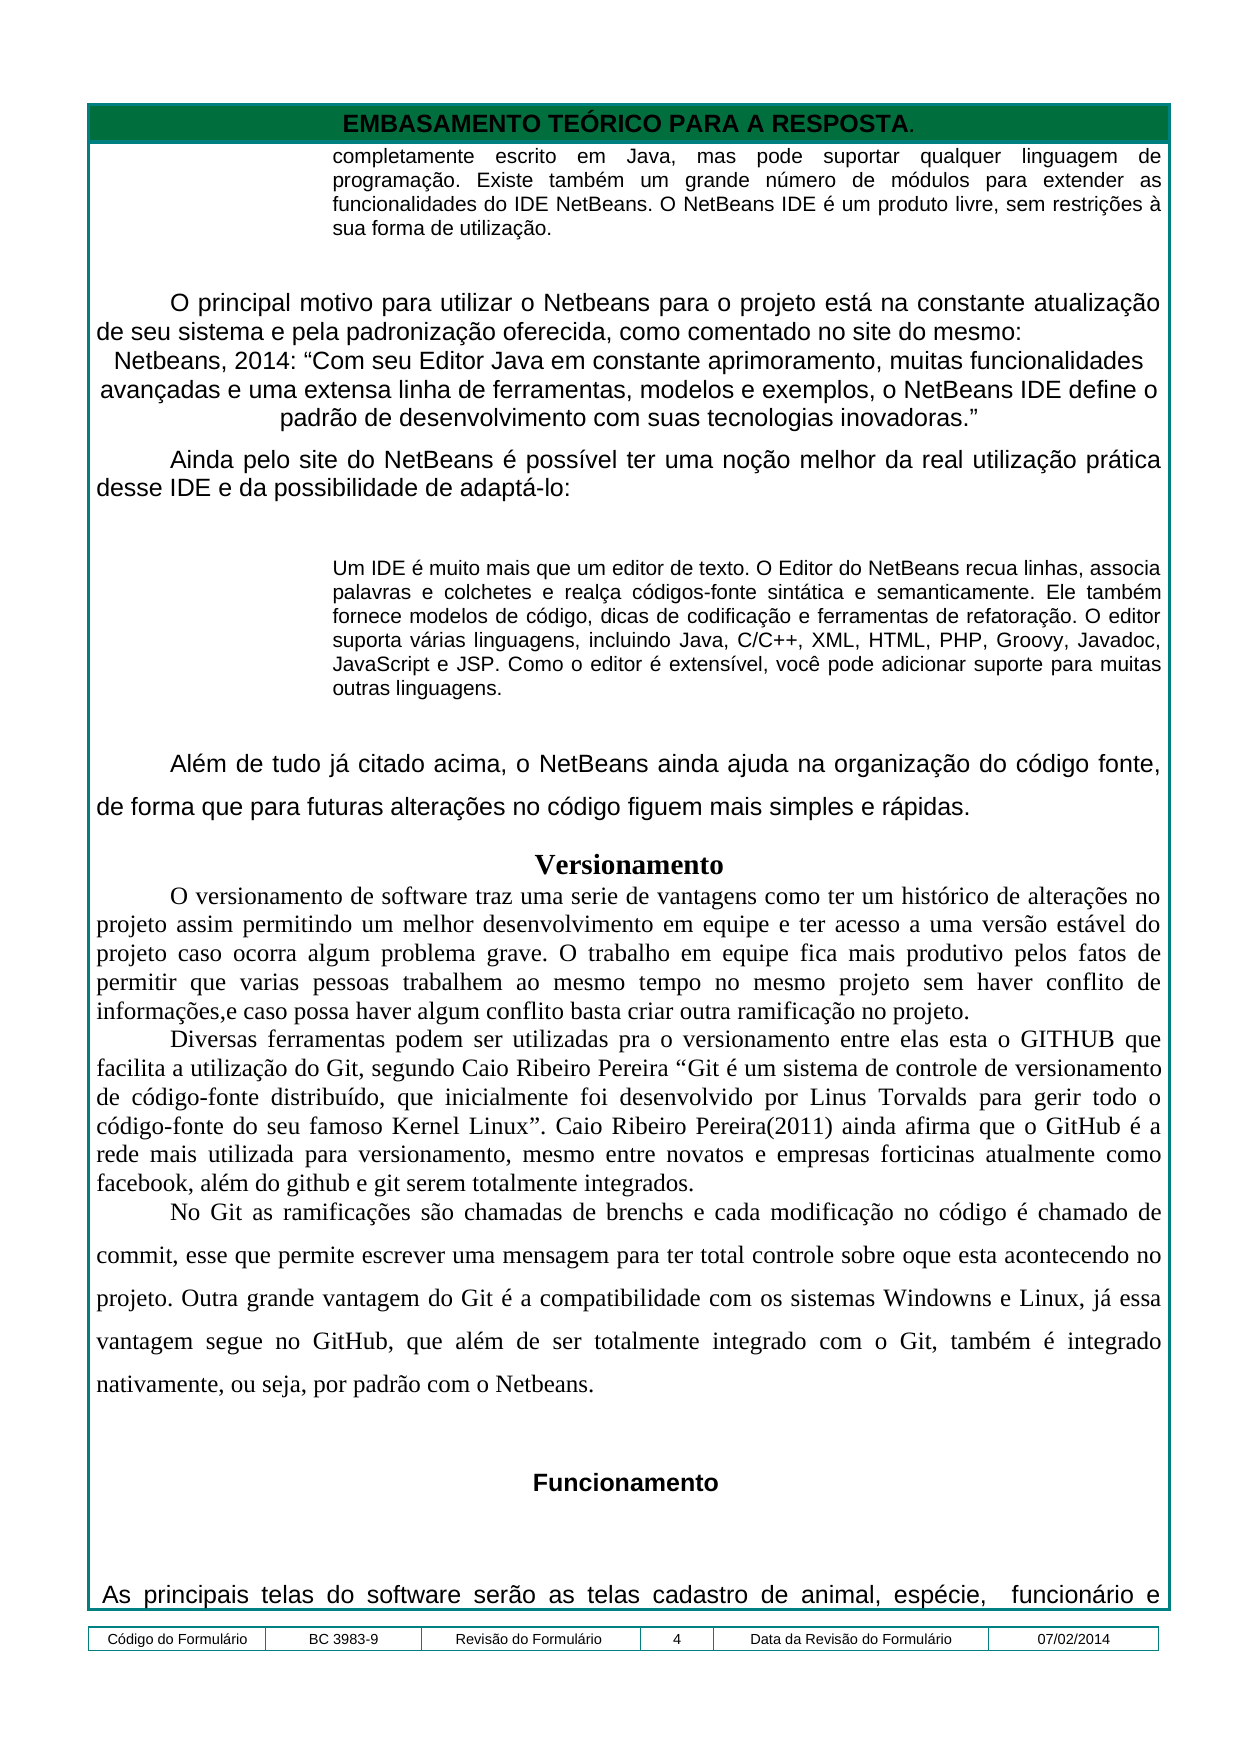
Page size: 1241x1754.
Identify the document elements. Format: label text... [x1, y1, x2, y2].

table_cell Zoobotânico Padre Raulino Reitz O projeto será realizado em prol da Fundação Ecológica e Zoobotânica de Brusque-SC, também conhecida como Parque Ecológico, Zoobotânico Padre Raulino Reitz ou apenas como Zoobotânico, foi inaugurado no dia 19 de setembro de 1992. No início a fundação contava apenas com 39 recintos, em sua maior parte aves, e com uma área de 120Km² em meio a mata nativa. Em 2009 a fundação obteve uma autorização para poder manejar 64 espécies diferentes de animais. Atualmente expõe 150 animais de 64 espécies entre répteis, aves e mamíferos, nativos da região, assim como espécies exóticas. Anualmente a fundação atende em média 40.000 alunos da região, gerando educação informal, visando a consciência ambiental. Fonte:http://goo.gl/rrPfh4 , Acesso em: 27/03/2014 Mesmo com essa magnitude, a fundação não possui nenhum tipo de software(programa de computador) para auxiliar em seu plano de manejo, e essa foi a motivação para o desenvolvimento do projeto. Elicitação O primeiro passo que deve ser dado em um projeto de software é a elicitação, pois, como diz Aramos,2009 “Cabe à elicitação a tarefa de identificar os fatos que compõem os requisitos do Sistema, de forma a prover o mais correto e mais completo entendimento do que é demandado daquele software”.Ou seja,é o pontapé inicial.A partir da fase de elicitação é que será definido o que terá que ser desenvolvido para suprir as necessidades do cliente, sem ela é muito difícil produzir um software que atenda as necessidades do cliente.Existem várias técnicas de fazer a elicitação de um projeto, tais como: Entrevista, leitura de documentos, questionários, análise de protocolos, entre outras. A técnica escolhida para extrair dados do cliente, ou seja, do parque Zoobotânico foi a pesquisa de campo, na informática isso é chamado de “análise in loco”. Nessa técnica o analista vai até o local onde será implantado o software a fim de entender como funciona o negócio, identificando os problemas existentes. A análise in loco é uma das técnicas mais completas para a se fazer a elicitação não só por misturar muitas outras técnicas, como entrevistas e leituras de documentos, mas principalmente por permitir ao analista ver de perto a situação do cliente e assim identificar pequenos problemas que passariam despercebidos pelo cliente. Em todas as visitas ao Zoobotânico foi coletado cada vez mais dados por meio de conversas com os funcionários do local e por leitura dos documentos que se encontram em anexo, os quais demonstram como os animais são acompanhados e seus dados são armazenados de forma arcaica. UML Para auxiliar na análise de requisitos foram utilizados dois diagramas da UML, o diagrama de caso de uso e o diagrama de classe.UML significa Unified Modeling Language ou linguagem de modelagem unificada.Ou seja, tem como objetivo estabelecer uma linguagem padrão(unificada) de modelagem de dados para que qualquer desenvolvedor, seja ele de qualquer linguagem, consiga visualizar e interpretar qualquer diagrama UML e assim entender o projeto. A modelagem de dados feita pelos diagramas UML é essencial para se fazer uma elicitação de qualidade e garantir o entendimento de todos os participantes do projeto, como afirma Rosa, 2014: Modelagem de software é a atividade de construir modelos que expliquem as características ou o comportamento de um software ou de um sistema de software. Na construção do software os modelos podem ser usados na identificação das características e funcionalidades que o software deverá prover (análise de requisitos), e no planejamento de sua construção. Frequentemente a modelagem de software usa algum tipo de notação gráfica e são apoiados pelo uso de ferramentas. Os diagramas UML são recursos muito utilizados em processos de desenvolvimento de software tradicionais, como o RUP(Rational Unified Process).O primeiro utilizado no projeto do Zoobotânico foi o diagrama de caso de uso. Esse diagrama descreve as funcionalidades de um programa narrando o que cada ator (usuário do sistema) poderá fazer no programa.Os atores são representados por bonecos e os casos de uso por elipses.Assim como explica Sampaio,2007: “Um diagrama de Caso de Uso descreve um cenário que mostra as funcionalidades do sistema do ponto de vista do usuário.” A seguir está o diagrama de casos de uso que resume basicamente o funcionamento do software. Existirão três tipos de usuários com diferentes permissões: o Administrador, o veterinário e o Técnico. Conforme ilustrado abaixo, o administrador está no topo da hierarquia, portanto assume todas as funções dos demais usuários além de poder executar as funções restritas a ele, que no caso são voltadas ao gerenciamento dos demais usuários, recintos e exclusão de informações.O administrador será o único que poderá cadastrar e editar recintos, cadastrar e editar outros usuários como também tem a permissão de excluir um animal e uma espécie.Já o Veterinário pode fazer tudo o que um técnico(funcionário comum) pode fazer, distinguindo -se apenas pelo fato de que ele pode editar o histórico clínico de um animal.Resta ao técnico efetuar o cadastro e edição de espécies e animais, buscar(listar) animais, espécies, recintos e histórico veterinário. Em anexo se encontra um documento contendo a descrição completa dos casos de uso do sistema, como também, a descrição dos requisitos do software (pontos essenciais para garantir que o software funcione corretamente). Fonte: Elaborado pelos autores. O segundo diagrama utilizado foi o diagrama de classes.Esse diagrama tem como principal objetivo fazer a especificação de um sistema orientado a objetos, sendo assim um dos mais utilizados na UML.Ele descreve da forma mais aproximada a estrutura do código de um programa, mostrando o conjunto de classes com seus atributos e métodos e o relacionamento entre as classes. Para entendê-lo melhor, deve-se ter uma noção de programação orientada a objetos(POO), que consiste em tentar assimilar os objetos do mundo real com o mundo digital.Na POO utiliza-se classes, que definem os atributos e métodos dos objetos.Por exemplo, existe uma classe Cachorro que possuí atributos como cor do pelo e cor dos olhos, como também métodos(ações) de latir e andar.Então cria-se um objeto com o nome de Rex e diz-se que Rex é do tipo Cachorro, a partir desse momento Rex(objeto) passa a ser uma instância da classe(Cachorro).(Macoratti, 2004). Além disso, outras características da POO são a reutilização de código e a questão da organização dividindo o código em classes. Para auxiliar na programação orientada a objetos criou-se o seguinte diagrama de classes: Fonte: Elaborado pelos autores. Cada item esta representado por números em vermelho na imagem. Item 1- Animal: Nome da classe. Item 2- São os atributos que a classe 'Animal' ira possuir; '-' significa que é privada e não pode ser visualizado dentro da classe animal, seguido do nome do atributo e então o tipo de dado que ele receberá, podendo ser 'string' que são textos, 'char' apenas um caractere, 'DATE' uma data, 'INT' números inteiros e 'BLOB' qualquer tipo de dado. Item 3- São as funções da classe; '+' significa que a função é publica e pode ser chamada em qualquer outra parte do projeto, após isso vem o nome da função. 'Void' significa que a função não retorna valor binário, apenas executa a ação. Item 4- Relacionamento entre duas classes, no caso 'Animal' e 'Espécie'. O número um e a letra 'n' determinam que a classe 'Animal' esta ligada a uma única 'Espécie', já a classe 'Espécie' esta ligadas a tantos Animais quão necessário. Item 5- Relacionamento entre as classes 'Animal' e 'Recinto'. Um recinto pode conter vários animais, mas um animal só pode estar em um recinto. Item 6- Faz uma conexão entre as classes 'Animal' e 'infoVeterinario' com 'Observação' e 'Usuário'. Tal ligação faz com que um animal tenha ligação com apenar um 'infoVeterinario' mas com tantas observações quão o necessário, e também que cada uma dessas observações tenha apenas um usuário responsável por ela. Logo após a fase de elicitação, pode-se verificar a viabilidade do projeto e o desenvolvimento começa a ser planejado. A análise in loco Foi realizada uma análise in loco no parque Zoobotânico a fim de identificar a real necessidade do mesmo. Dessa forma foi descoberto que a sua carência estava no plano de manejo dos animais, segundo o próprio gerente da fundação, Rodrigo De Souza. O plano de manejo é um documento que toda UC (Unidade de Conservação) deve ter, em no máximo 5 anos após a sua fundação, e deve ser elaborado os objetivos gerais pelas quais ela foi criada. Deve ser elaborado por meio de estudos de várias áreas como do meio físico, biológico e social. Ele estabelece as normas e restrições de ações e uso dos recursos naturais da UC. Muitas vezes determina o zoneamento, caracterizando cada uma de suas áreas e sua finalidade. Nesse caso, o plano de manejo será focado na área biológica, ou seja, como o animal deve ser manuseado. Outro objetivo da análise in loco foi levantar os requisitos para a construção do software. Conversando com os stakeholders do projeto foi observado que, no programa será possível cadastrar um animal e guardar informações importantes para o seu controle, como nome popular, nome científico, espécie, família, origem do animal, número de identificação, necessidades especiais, recinto(jaula) em que o animal se encontra. Assim como um histórico onde será registrado o comportamento do animal, útil para o seu manejo, como por exemplo se o animal não se alimentou será registrado, para que o veterinário possa ter o controle do animal. Também poderá ser cadastrado o funcionário que utilizará o programa sendo que suas permissões dependerão da sua função, e ainda os recintos do Zoobotânico, onde dever ser cadastrados os animais que estão nele, dados da planta e a norma IN169. As ferramentas Quando chega a parte do desenvolvimento precisa-se decidir quais das diversas tecnologias disponíveis atualmente que serão usadas, muitas delas utilizam padrões estabelecidos pela W3C. O W3C(World Wide Web, do inglês Rede Mundial de Computadores) é uma organização mundial que conta com uma equipe em tempo integral e o publico, desenvolvedores, para desenvolverem padrões para a internet. O líder da organização é Tim Berners-Lee (inventor da internet) e Jeffrey Jaffe. Segundo o próprio W3C: O W3C desenvolve especificações técnicas e orientações através de um processo projetado para maximizar a consenso sobre as recomendações, garantindo qualidades técnicas e editoriais, além de transparentemente alcançar apoio da comunidade de desenvolvedores, do consórcio e do público em geral. Na construção do Software é preciso se comunicar com o computador dando utilidade a todos esses dados, para isso é necessário utilizar uma linguagem de programação, que nada mais é um conjunto de código que o computador interpreta e executa uma determinada ação, ou seja,é a forma de interagir com o computador, e assim como na vida real, exitem vários idiomas, cada um com suas próprias características, entretanto todos possuem o mesmo objetivo, a comunicação. Dentre as linguagens de programação que serão utilizadas estão: HTML PHP Javascript CSS HTML5 Como comentado no site do W3C: HTML5(Hypertext Markup Language 5, do inglês linguagem de marcação de hipertexto 5) é a quinta versão da linguagem HTML. O grupo W3C define 3 pilares para a internet, um deles é uma linguagem de hipertexto para facilitar a navegação entre fonte de informação, atualmente o HTML5 é essa linguagem. Ainda no site do W3C é explicado que os hipertextos são um conjunto de arquivos interligados entre si formando uma grande rede de informação. Diferente de um texto normal, como de um livro, em que os assuntos ficam interligados seguidamente, no hipertexto os assuntos são conectados de forma imprecisa, dessa forma a troca de dados fica mais dinâmica. PHP e APACHE PHP(Hypertext Preprocessor do inglês, hipertexto preprocessado) criado por Rasmus Lerdorf em 1995, é uma linguagem script executada por um servidor. Diferente do JavaScript o PHP é utilizado geralmente para programação ao lado do servidor. Além disso o PHP pode ser trabalhado tanto em programação orientada a objeto, como em programação estrutural ou até mesmo em uma mistura dos dois. E não está limitado apenas a gerar apenas HTML, com o PHP também é possível gerar imagens e PDF(O Grupo PHP, 2007). Sua principal vantagem está na enorme lista de banco de dados com o qual o PHP tem suporte, como por exemplo o MySQL, que será o banco de dados utilizado no projeto, mas isso será explicado posteriormente. O servidor utilizado será o APACHE, que é de longe o servidor mais utilizado no mundo, diversas pesquisas já compravam isso, como a feita em 2009 pela Netcraft, segundo ela mais de 65% de todos os sites rodavam no servidor APACHE. O APACHE após receber um código em PHP executa um interpretador de PHP que processará todas as informações, como acesso ao banco de dados ou a outros arquivos e então retornar o código em HTML correspondente para apresentar a página descrita em PHP para o APACHE que então ira enviar para o navegador o código HTML pronto para então o navegador poder executá-lo em gerar a página(Edi Carlos, 2011). Para utilizar o APACHE será instalado o XAMPP, rodando em sistema Windows, ou LAMP rodando em sistema Linux, com os principais servidores de código aberto do mercado, como o APACHE para PHP e MySQL para banco de dados. Sua interfase é muito simples, porém pratica e rápida e sem necessidade de se instalar, apenas deve ser descompactado e está pronto para ser usado. JavaScript JavaScrip é uma linguagem dinâmica e orientada a objeto criado por Brendan Eich em 1995 como uma linguagem script client-side(do inglês, script ao lado do cliente). As linguagens script tem como finalidade de ser executada no interior de programas ou outra linguagem. No caso do JavaScript é o navegador responsável por executá-lo realizando interações com o usuário, podendo trocar a cor de certos campos, ou até mesmo realizar certa função do software, após certa ação do usuário(Miguel Angel Alvarez, 2004). Pode ser escrito junto ao HTML diferenciando por meio das tags “<script>” para iniciar o código em JavaScript e “<\script>” para finalizá-lo. CSS A parte visual do software será desenvolvida em CSS(Cascading Style Sheets, em do inglês Folha de estilo em cascata) uma linguagem que facilita o desenvolvedor gráfico da aplicação por permitir ser escrita tanto em um arquivo a parte dos demais e ser apenas referenciado neles, como pode ser escrito no início de cada arquivo e cada um com um CSS diferente, ainda pode ser feito sempre que criar um elemento na página, ou então utilizando todas as 3 formas. Segundo Pedro Rogério(2007) para futuras manutenções e projetos em camadas é aconselhável que o CSS seja utilizado apenas em arquivos externos. Utilizando CSS é possível trocar atributos como a cor de um determinado elemento, ou grupo de elemento, assim como trocar o tamanho, forma, estilo da letra, etc. Também é possível alterar os atributos sobre certa circunstância como o mouse parado em cima do elemento ou segurando o botão esquerdo do mouse em cima do elemento. Padronização Para trabalhar com todas essas tecnologias existem certos padrões de projeto feitos para auxiliar os programadores e o escolhido para esse projeto foi o MVC.O padrão de programação MVC(Modelo Visão e Controle) divide a programação do software em 3 partes, o modelo, a visão e o controle(José Carlos Macoratti). A visão é a parte que interage com o usuário, recebe informações do usuário e fornece-as para o controlador, que executa a parte lógica do projeto a partir das informações vindas da visão e do modelo, sempre seguindo o plano de negócio da empresa. O modelo é a ponte entre o controle e aplicações externas, como o banco de dados(José Carlos Macoratti). Por exemplo. O usuário tenta efetuar o login. Após preencher um campo com o e-mail e outro com a senha ele clica em um botão escrito 'Entrar', toda essa parte está na visão tanto os campos como o design da tela. Após clicar no botão 'Entrar', o e-mail como senha e até mesmo o clicar do botão são enviados para o controlador que ira utilizar esses dados para executar uma determinada função e requisitar ao modelo uma determinada ação que ira retornar outros dados para o controle, este ira definir se o login é valido ou não e informar para a visão se o usuário pode ou não ter acesso ao projeto, caso tenha transferi-lo para outra parte da aplicação ou informá-lo que o e-mail ou senha estão inválidos. Ela é aconselhável por facilitar a manutenção, o teste, a atualização do sistema e o desenvolvimento paralelo de qualquer umas das 3 partes. Porém, se os programadores tivessem que construir tudo do zero o trabalho não renderia tanto quanto renderia com a reutilização de algo já feito, é por isso que um dos principais focos da programação orientada a objeto é o reúso de códigos. Portanto, são utilizadas diversas Frameworks para poupar a reprogramação de coisas simples e que se repetem com facilidade entre os projetos. As frameworks são códigos já feitos para solucionar um grupo de requisitos de diversos softwares diferentes. Mas não só resolver, as frameworks também padronizam o projeto, dizendo qual a forma apropriada para aquela situação(Celso Gomes Barreto Junior, 2006, p. 33). Programação Como a linguagem de programação escolhida foi o PHP e foi decidido trabalhar com MVC, um framework que se encaixa perfeitamente no projeto é o Codeigniter pois ele é feito especialmente para desenvolvimento em PHP e oferece uma ótima contribuição para se trabalhar no padrão MVC. O Codeigniter tem como objetivo possibilitar que o programador produza mais rapidamente e possa focar na parte criativa do projeto, uma vez que seja necessário um número menor de linhas para realizar certas tarefas pelo motivo de que o framework já pré codifique determinadas funções comuns entre vários softwares.Esse framework agrupa um conjunto de bibliotecas para tarefas comuns necessárias e padroniza uma estrutura lógica para acesso a estas bibliotecas. Segundo Teixeira, 2013, o Codeigniter é “Considerado um toolkit, ou seja, uma caixa de ferramentas cujo objetivo é nos permitir desenvolver aplicações muito mais rápido do que poderíamos fazer sem a utilização de um framework.” Para facilitar e agilizar a programação, foi decidido utilizar uma IDE(Ambiente de desenvolvimento integrado).Como explica Santos(2014, Pg.04) “O IDE é um programa de computador, geralmente utilizado para aumentar a produtividade dos desenvolvedores de software, bem como a qualidade desses produtos. Podem auxiliar, através de ferramentas e características, na redução de erros e na aplicação de técnicas...” O IDE escolhido foi o NetBeans devido à familiaridade dos programadores com o software.O NetBeans é um IDE gratuito e de código aberto.Segundo o site do NetBeans: O NetBeans IDE é um ambiente de desenvolvimento - uma ferramenta para programadores, que permite escrever, compilar, depurar e instalar programas. O IDE é completamente escrito em Java, mas pode suportar qualquer linguagem de programação. Existe também um grande número de módulos para extender as funcionalidades do IDE NetBeans. O NetBeans IDE é um produto livre, sem restrições à sua forma de utilização. O principal motivo para utilizar o Netbeans para o projeto está na constante atualização de seu sistema e pela padronização oferecida, como comentado no site do mesmo: Netbeans, 2014: “Com seu Editor Java em constante aprimoramento, muitas funcionalidades avançadas e uma extensa linha de ferramentas, modelos e exemplos, o NetBeans IDE define o padrão de desenvolvimento com suas tecnologias inovadoras.” Ainda pelo site do NetBeans é possível ter uma noção melhor da real utilização prática desse IDE e da possibilidade de adaptá-lo: Um IDE é muito mais que um editor de texto. O Editor do NetBeans recua linhas, associa palavras e colchetes e realça códigos-fonte sintática e semanticamente. Ele também fornece modelos de código, dicas de codificação e ferramentas de refatoração. O editor suporta várias linguagens, incluindo Java, C/C++, XML, HTML, PHP, Groovy, Javadoc, JavaScript e JSP. Como o editor é extensível, você pode adicionar suporte para muitas outras linguagens. Além de tudo já citado acima, o NetBeans ainda ajuda na organização do código fonte, de forma que para futuras alterações no código figuem mais simples e rápidas. Versionamento O versionamento de software traz uma serie de vantagens como ter um histórico de alterações no projeto assim permitindo um melhor desenvolvimento em equipe e ter acesso a uma versão estável do projeto caso ocorra algum problema grave. O trabalho em equipe fica mais produtivo pelos fatos de permitir que varias pessoas trabalhem ao mesmo tempo no mesmo projeto sem haver conflito de informações,e caso possa haver algum conflito basta criar outra ramificação no projeto. Diversas ferramentas podem ser utilizadas pra o versionamento entre elas esta o GITHUB que facilita a utilização do Git, segundo Caio Ribeiro Pereira “Git é um sistema de controle de versionamento de código-fonte distribuído, que inicialmente foi desenvolvido por Linus Torvalds para gerir todo o código-fonte do seu famoso Kernel Linux”. Caio Ribeiro Pereira(2011) ainda afirma que o GitHub é a rede mais utilizada para versionamento, mesmo entre novatos e empresas forticinas atualmente como facebook, além do github e git serem totalmente integrados. No Git as ramificações são chamadas de brenchs e cada modificação no código é chamado de commit, esse que permite escrever uma mensagem para ter total controle sobre oque esta acontecendo no projeto. Outra grande vantagem do Git é a compatibilidade com os sistemas Windowns e Linux, já essa vantagem segue no GitHub, que além de ser totalmente integrado com o Git, também é integrado nativamente, ou seja, por padrão com o Netbeans. Funcionamento As principais telas do software serão as telas cadastro de animal, espécie, funcionário e recinto. A partir dessas telas será possível criar as outras apenas modificando um ou outro campo. Já as telas que são mais importantes para o funcionamento estão as já citadas e a tela de login, essas telas serão as mais utilizadas. A tela de login será simples, ela aparecera assim que o software for executado e deixara acessar o restante do software quem possuir um login e senha já cadastrado no banco de dados. Caso o funcionário seja um técnico ele não terá acesso a certas funcionalidades, como por exemplo escrever uma ficha veterinária, dessa forma as telas que ele não possuir acesso serão bloqueadas e não abrirão. Nas telas de cadastro o usuário ira preencher os campos questionados, alguns desses campos não serão obrigatórios. Por exemplo a tela de cadastro de animal, alguns dos campos obrigatórios serão a marcação do animal no IBAMA, o número dele dentro só Zoobotânico e a espécie dele. Já os campos não obrigatórios serão o sexo(muitas vezes não é possível saber o sexo do animal sem um teste em laboratório), imagem(muitos animais não terão uma foto arquivada) e o desfecho(muitos animais listados ainda estarão vivos no Zoobotânico). É claro que para todas as páginas os campos serão diferentes. Após ser preenchido todos os campos o funcionário ira requisitar o cadastro, do animal por exemplo, agora é a parte que entra a programação lógica para testar se os campos estão preenchidos corretamente ou se já exista algum animal com a mesma marcação e número dentro do Zoobotânico, caso esteja preenchido de forma incorreta ou se já existe algum animal com esses itens, o usuário será informada para alterar o respetivo campo e o cadastro não será efetuado até que tudo esteja corrigido. Um campo preenchido de forma incorreta, por exemplo uma data, que só aceite números escrita com algumas letras, como em 10/OUT/ 2014, o correto seria 10/10/2014, para que isso não ocorra foi estabelecido algumas características para esse campo, por exemplo o uso de dois caracteres para dia e mês e quatro caracteres para o ano e também a restrição para apenas ser possível escrever números, mas, ainda assim, o usuário poderá escrever números inválidos, como 10/13/2014, por esses casos será realizado um teste para verificar se o ano está no futuro, se o mês está entre 1 e 12 e se o dia está entre 1 e o máximo de dias do respectivo mês, e caso algum desse itens não esteja preenchido corretamente não será permitido efetuar o cadastro do animal. E assim é feito em cada um dos campos. Para campos que devem ser únicos no banco de dados e já existem nele o tratamento é diferente. Nesse caso o campo preenchido é enviado para o banco de dados que por sua vez ira tentar inserir, caso já exista conflito de dados o animal não será cadastrado e será enviada uma mensagem, o software em si só ira traduzir essa mensagem ao usuário de forma que ele compreenda o erro ocorrido e possa assim corrigi-lo. Outro fator para acessar a página de cadastro do animal é o cadastro de outros itens no banco de dados antes. Para poder cadastrar um animal é necessário já ter cadastrado uma espécie e um animal. O mesmo ocorre com a ficha veterinária, para cadastrá-la é necessário existir um animal já cadastrado. O motivo para que isso ocorra é simples, não existe animal sem espécie e um animal não pode estar no Zoobotânico sem estar em algum recinto, assim como não se pode existir uma ficha veterinária sem um animal. As telas de busca iram apresentar todos os dados cadastrado, por exemplo, do animal. Os usuários que podem editar farão isso dessa mesma tela, porém, nesse caso os campos além de visíveis serão editáveis. Caso ocorra alguma alteração o processo será parecido com o do cadastro, a diferença será apenas no envio para o banco, em vez de inserir os dados será alterado na tabela do animal com tal número, esse um item não alterável. Outra grande diferença é a forma como será tratado no banco de dados, ao alterar algum item, os dados antigos serão salvos em uma tabela chamada 'animal_log' que funcionara como um backup dos dados, nela além dos dados será salvo quem fez a alteração, o dia e o tipo de alteração. Cada tabela no banco de dados possui uma log para si. No caso de deletar a tabela, tal permissão só possui o administrador, os dados na tabela principal serão apagados, com exceção do recinto que ficara desativado, mas as tabelas de log continuarão a existir para consultas futuras, essa função também será apresentada na tela de busca. Banco de Dados Como o software funciona basicamente como um repositório de dados sobre os animais, a informação será armazenada em um banco de dados.Segundo Cardoso, 2009: “Banco de dados é um sistema de armazenamento de dados, ou seja, um conjunto de registros que tem como objetivo organizar e guardar as informações.” O Banco de dados que será utilizado no projeto é o SGBD(sistema de gerenciamento de banco de dados)MySQL, que se intitula o banco de dados de código aberto mais popular do mundo. O My SQL foi criado na Suécia por suecos e um finlandês: David Axmark, Allan Larsson e Michael Montty Widenus, mais tarde foi comprado pela empresa de tecnologia e informática Oracle, sua atual proprietária.Ele utiliza a linguagem SQL(Structure Query Language – Linguagem de Consulta Estruturada).É o banco de dados mais utilizado do mundo, segundo o site do mesmo, utilizado até mesmo pela NASA(National Aeronautics and Space Administration- Administração Nacional da Aeronáutica e do Espaço),Google, Facebook, Banco Bradesco e muitos outros. Para auxiliar na utilização do My SQL será usado o programa My SQL Workbench, uma ferramenta gráfica que permite a visualização, criação e gerenciamento de bancos de dados em forma de tabelas, ou em apenas códigos escritos, caso o desenvolvedor preferir. O My SQL Workbench é o sucessor de DBDesigner 4 e é feito especialmente para trabalhar com o banco de dados My SQL, ambos foram desenvolvidos pela mesma empresa. Fonte: Elaborado pelos autores. CRUD CRUD é o termo para designar as quatro operações básicas de banco de dados, Create, Read, Update e Delete, do inglês respectivamente, criar, ler, editar e deletar(Souza, 2013). Na matemática não é possível calcular algo sem usar pelo menos umas das quatro operações básicas, nos bancos de dados não é diferente, sem o CRUD não é possível fazer nada. A matemática não existe sem suas quatro operações, os bancos de dados também não. Em anexo pode-se encontrar os códigos gerados pelo MySQL Workbench a partir das tabelas desenvolvidas em cima das pesquisas realizadas no Parque Zoobotânico de Brusque. Nesses códigos é possível ver a utilização de quase todas as operações do CRUD, que no MySQL são escritas, respectivamente, como 'INSERT', 'SELECT', 'UPTADE' e 'DELETE'. Prototipação das telas e leiaute Segundo o Dicionário inFormal, 2008, protótipo “É um produto que ainda não foi comercializado, mas está em fase de testes ou de planejamento.” Com um software não é diferente, no início da sua produção é necessário que haja uma prévia, uma amostra de como ele será, assim explica Camarini, 2013: “O processo de prototipação ajuda a entender o propósito do software que será desenvolvido, o negócio do cliente, propor melhorias, minimizar riscos e maximizar lucros. ” É muito comum que se faça a prototipação das telas de um sistema para mostrar ao cliente aproximadamente como o sistema funcionará, como quem diz: “olha, nessa tela vão ter estes campos”.Porém isso não significa que a tela permanecerá daquela maneira para sempre, as vezes o “layout” pode mudar. O layout ou no bom português, leiaute, estaria relacionado à forma com que os elementos da tela são organizados e estilizados.Entretanto, desenvolver um layout é algo que demanda muito tempo, por isso foi determinado utilizar um web template pronto, que se encontra disponível gratuitamente na internet.O template seria como uma roupa que poderia ser trocada quando se quisesse e que poderia ser vestida por qualquer um.(ABCMIX, 2014).Isto é, o web template contém layouts e temas que organizam o conteúdo de uma página e que, pode ser utilizado por diferentes páginas e organizando diferentes conteúdos, porém seguindo o mesmo padrão de estilo. Fazendo uma busca na internet, foi descoberto o site HTML5 UP!, que disponibiliza web templates gratuitos produzidos em HTML5 e totalmente responsivos.Quando se fala que um site é responsivo quer dizer que o leiaute dele se adapta em qualquer tamanho de tela, fazendo com que o usuário encontre facilidade em visualizar as mesmas páginas tanto em um monitor de computador de alta resolução, quanto em seu aparelho celular.Assim explica Lemos, 2012: “Os layouts de sites que usam uma estrutura responsiva (responsive) são adaptados para qualquer tipo de tela ou aparelho móvel (tablets e celulares), usando apenas códigos HTML e CSS. ” Dentre os templates encontrados no site html5up.net, houve uma simpatia com o template chamado Striped, que apresenta o seguinte layout, visto de um tablet(esquerda), monitor(centro) e celular(direita): Fonte:http://html5up.net/. Protótipo: tela de Cadastro de Animal Fonte: elaborado pelos autores. A tela acima mostra a tela de cadastro de um animal. A direita existe um menu fixo,ou seja, que aparecera igual em todas as telas. Utilizando esse menu é possível acessar todas as telas de cadastro com exceção da tela de cadastro de usuário. Ainda no menu é possível procurar por algum item especifico no banco de dados, que automaticamente mostrara os últimos cadastros no final do menu fixo, a busca e os últimos registro estão separados por uma mensagem a escolha do usuário, no exemplo acima é um lembrete para cadastrar os novos animais no Zoobotânico. No centro da tela de cadastro é apresentado os dados que o usuário precisa enformar para que o animal seja cadastrado corretamente, entre eles estão a marcação(número do animal cadastrado no IBAMA) e o numero de registro(número do animal dentro do Zoobotânico). Outros dado importante é o recinto, nele é determinado o local exato do animal dentro do Zoobotânico. Ao clicar no botão “Cadastrar” os dados serão testados, se autenticados serão enviados para o banco e, caso não haja conflito com alguma outro item já cadastrado, os dados serão salvos. Porém, se por algum motivo os dados não forem autenticados ou ocorra algum conflito de dados sera enviado uma mensagem ao cliente para que ele possa corrigir o erro na escrita. Protótipo: Listagem de Animais para edição e exclusão Fonte: elaborado pelos autores. Nesse caso o usuário possui duas opções. A primeira é clicar na lixeira para excluir os dados do animal registrado, nesse caso sera perguntado se ele deseja mesmo excluir os dados daquele animal. O segundo caso é clicar no ícone de edição representado por uma folha com um lápis, nesse caso será apresentado para o usuário a tela de edição de animal. Protótipo: Tela de Alteração de Animal Fonte: elaborado pelos autores. A tela de edição é muito parecida com a tela de cadastro, com a exceção de que nela os campos já vem preenchidos pelo banco de dados. Caso o usuário clique em “Alterar” o processo será muito parecido com o de cadastrar, só sera diferente na parte do banco de dados, ao invés de cadastrar os dados ira trocar os dados de um animal já registrado antes. [90, 144, 1168, 1608]
table_header EMBASAMENTO TEÓRICO PARA A RESPOSTA. [90, 106, 1168, 140]
